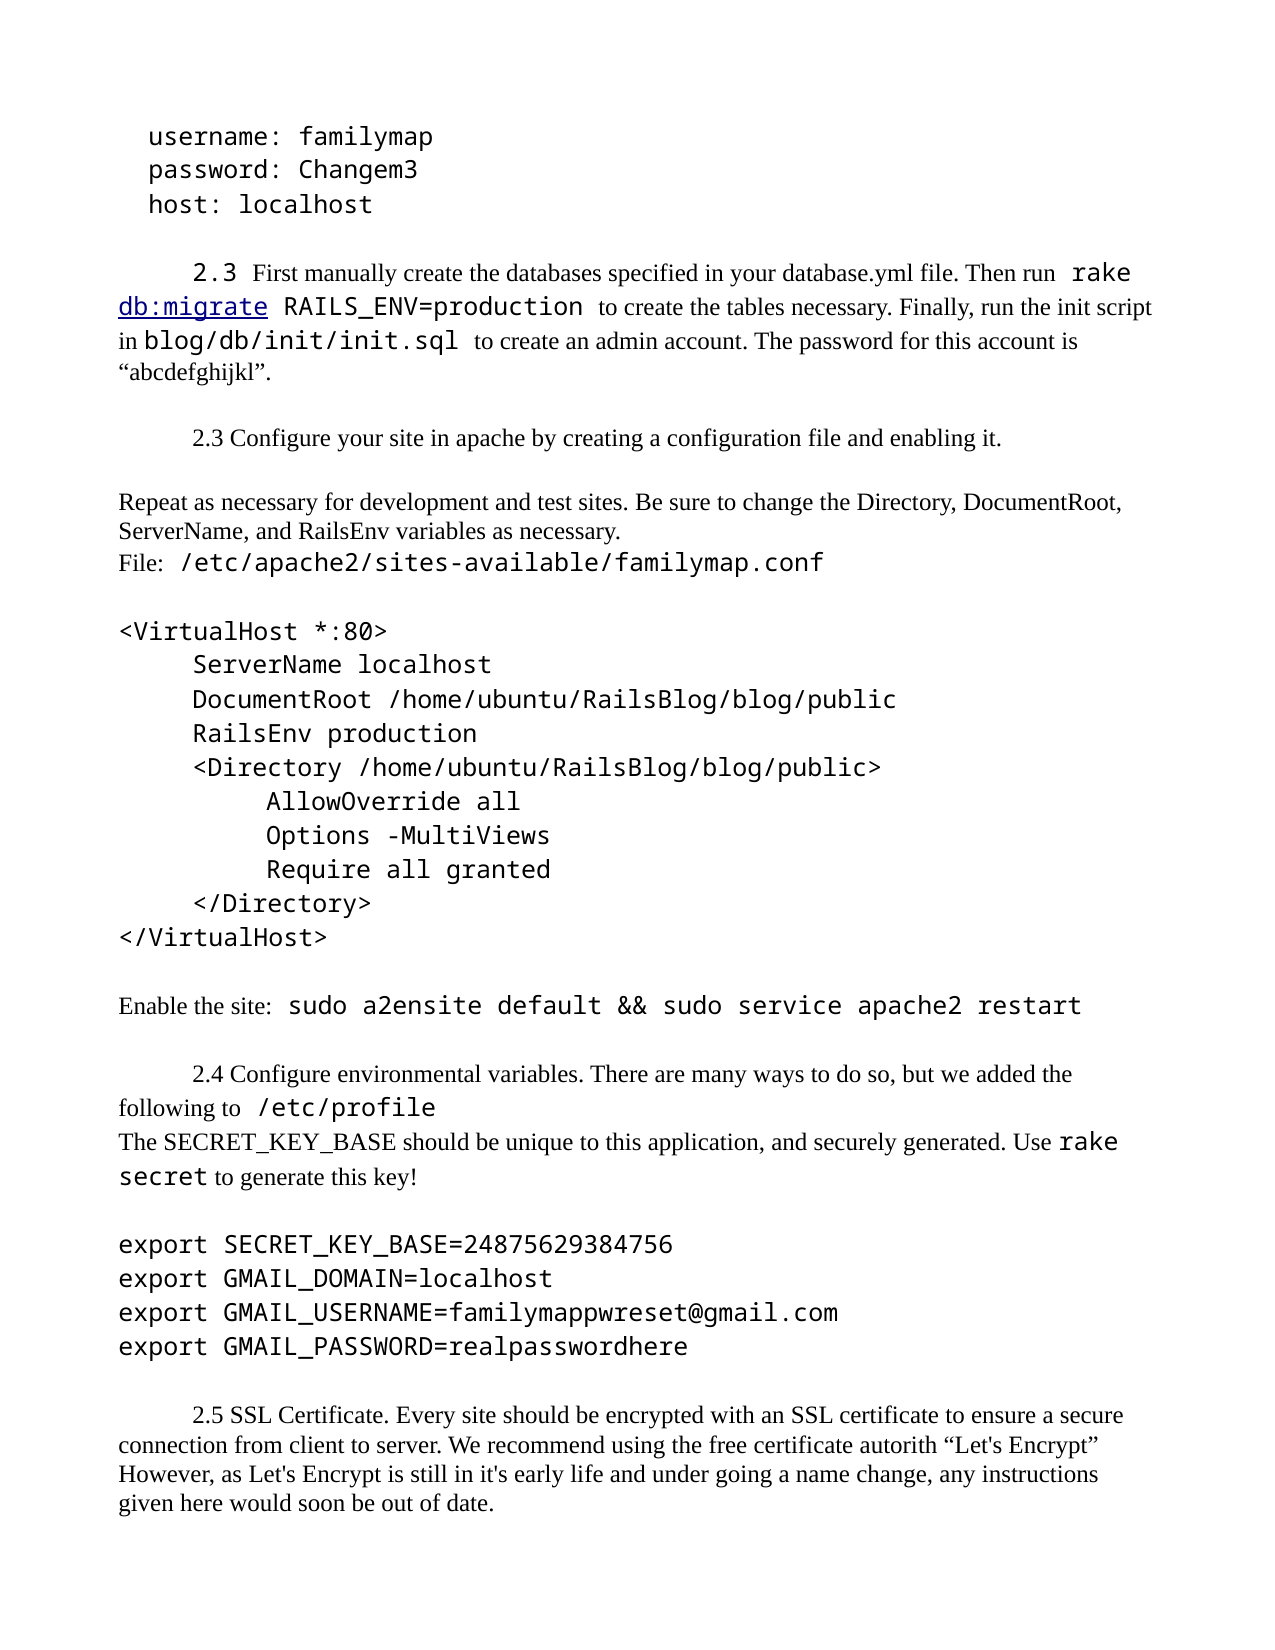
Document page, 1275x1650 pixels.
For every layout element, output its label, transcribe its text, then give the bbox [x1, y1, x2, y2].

text password: Changem3 [118, 152, 1157, 186]
text Require all granted [118, 852, 1157, 886]
text RailsEnv production [118, 715, 1157, 749]
text ServerName localhost [118, 647, 1157, 681]
text export SECRET_KEY_BASE=24875629384756 [118, 1226, 1157, 1260]
text Repeat as necessary for development and test sites. Be sure to change the Directory, DocumentRoot, ServerName, and RailsEnv variables as necessary. File: /etc/apache2/sites-available/familymap.conf [118, 487, 1157, 579]
text 2.3 First manually create the databases specified in your database.yml file. Then run rake db:migrate RAILS_ENV=production to create the tables necessary. Finally, run the init script in blog/db/init/init.sql to create an admin account. The password for this account is “abcdefghijkl”. [118, 254, 1157, 385]
text DocumentRoot /home/ubuntu/RailsBlog/blog/public [118, 681, 1157, 715]
text 2.3 Configure your site in apache by creating a configuration file and enabling it. [118, 419, 1157, 453]
text Options -MultiViews [118, 817, 1157, 852]
text export GMAIL_PASSWORD=realpasswordhere [118, 1328, 1157, 1362]
text However, as Let's Encrypt is still in it's early life and under going a name change, any instructions given here would soon be out of date. [118, 1459, 1157, 1517]
text export GMAIL_DOMAIN=localhost [118, 1260, 1157, 1294]
text host: localhost [118, 186, 1157, 220]
text <VirtualHost *:80> [118, 613, 1157, 647]
text 2.5 SSL Certificate. Every site should be encrypted with an SSL certificate to ensure a secure connection from client to server. We recommend using the free certificate autorith “Let's Encrypt” [118, 1397, 1157, 1459]
text username: familymap [118, 118, 1157, 152]
text Enable the site: sudo a2ensite default && sudo service apache2 restart [118, 988, 1157, 1022]
text export GMAIL_USERNAME=familymappwreset@gmail.com [118, 1294, 1157, 1328]
text </Directory> </VirtualHost> [118, 886, 1157, 954]
text 2.4 Configure environmental variables. There are many ways to do so, but we added the following to /etc/profile [118, 1056, 1157, 1124]
text AllowOverride all [118, 783, 1157, 817]
text The SECRET_KEY_BASE should be unique to this application, and securely generated. Use rake secret to generate this key! [118, 1124, 1157, 1192]
text <Directory /home/ubuntu/RailsBlog/blog/public> [118, 749, 1157, 783]
